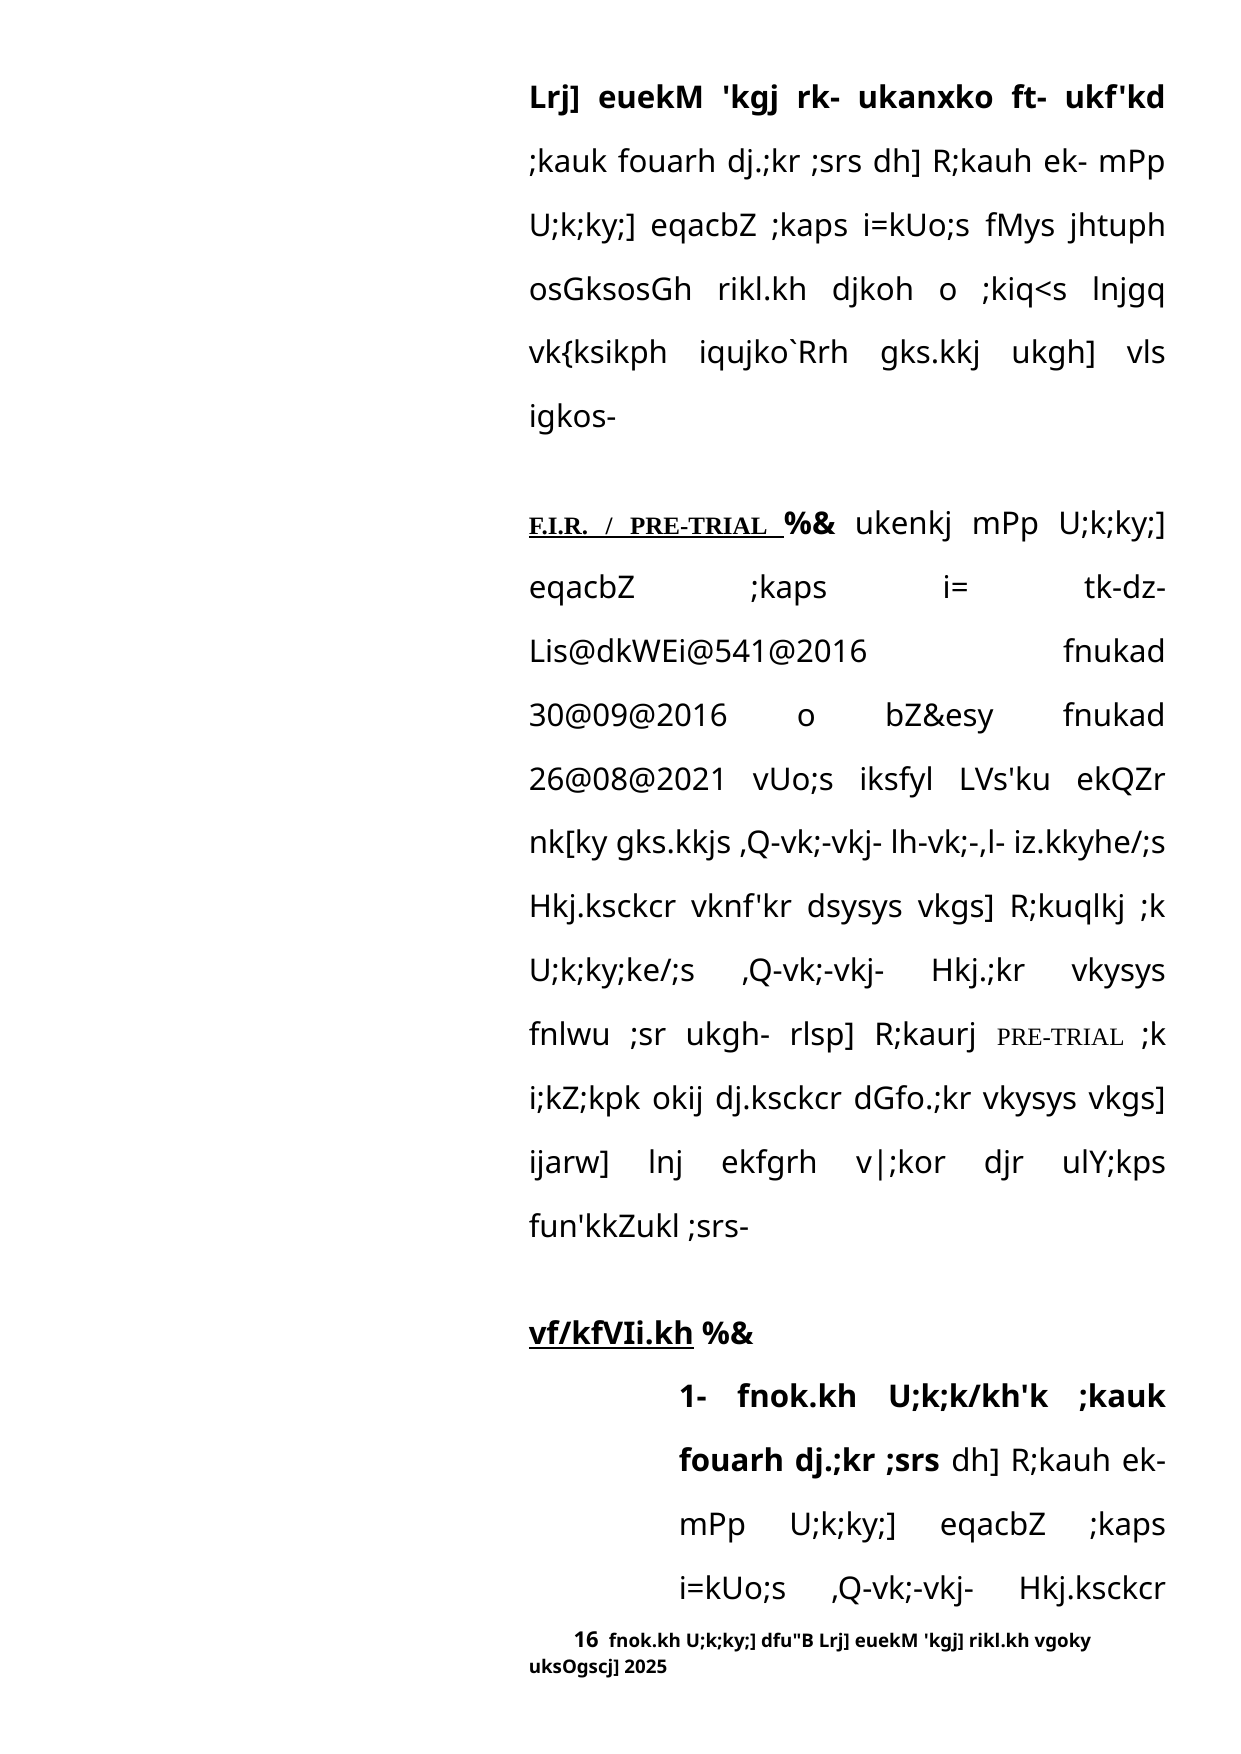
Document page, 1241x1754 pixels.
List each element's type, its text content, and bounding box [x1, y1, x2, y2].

text F.I.R. / PRE-TRIAL %& ukenkj mPp U;k;ky;] eqacbZ ;kaps i= tk-dz- Lis@dkWEi@541@2016 fnukad 30@09@2016 o bZ&esy fnukad 26@08@2021 vUo;s iksfyl LVs'ku ekQZr nk[ky gks.kkjs ,Q-vk;-vkj- lh-vk;-,l- iz.kkyhe/;s Hkj.ksckcr vknf'kr dsysys vkgs] R;kuqlkj ;k U;k;ky;ke/;s ,Q-vk;-vkj- Hkj.;kr vkysys fnlwu ;sr ukgh- rlsp] R;kaurj PRE-TRIAL ;k i;kZ;kpk okij dj.ksckcr dGfo.;kr vkysys vkgs] ijarw] lnj ekfgrh v|;kor djr ulY;kps fun'kkZukl ;srs- [528, 501, 1166, 1246]
text Lrj] euekM 'kgj rk- ukanxko ft- ukf'kd ;kauk fouarh dj.;kr ;srs dh] R;kauh ek- mPp U;k;ky;] eqacbZ ;kaps i=kUo;s fMys jhtuph osGksosGh rikl.kh djkoh o ;kiq<s lnjgq vk{ksikph iqujko`Rrh gks.kkj ukgh] vls igkos- [528, 75, 1166, 437]
text vf/kfVIi.kh %& [528, 1311, 1166, 1353]
text 1- fnok.kh U;k;k/kh'k ;kauk fouarh dj.;kr ;srs dh] R;kauh ek- mPp U;k;ky;] eqacbZ ;kaps i=kUo;s ,Q-vk;-vkj- Hkj.ksckcr [678, 1374, 1166, 1609]
